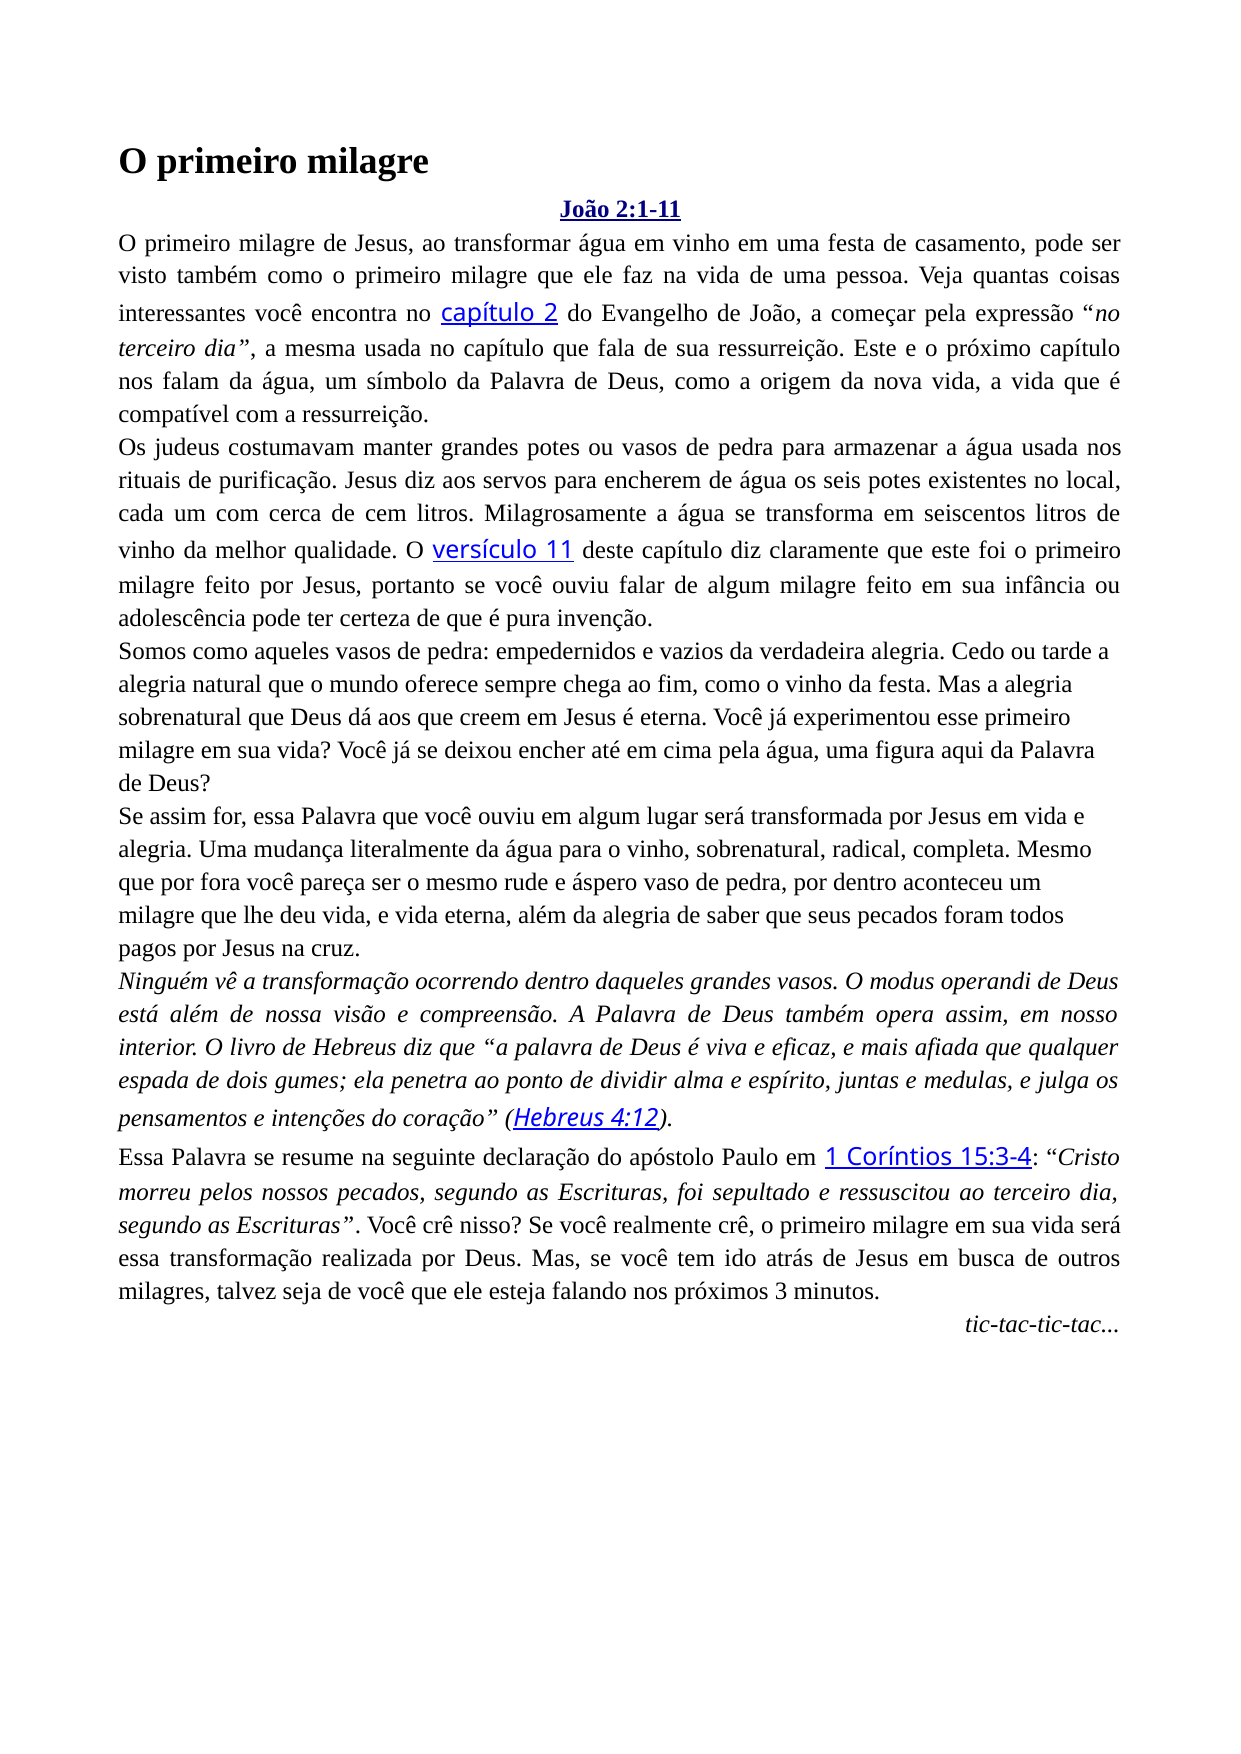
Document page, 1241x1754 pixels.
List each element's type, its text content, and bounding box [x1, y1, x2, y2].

text O primeiro milagre de Jesus, ao transformar água em vinho em uma festa de casamento, pode ser visto também como o primeiro milagre que ele faz na vida de uma pessoa. Veja quantas coisas interessantes você encontra no capítulo 2 do Evangelho de João, a começar pela expressão “no terceiro dia”, a mesma usada no capítulo que fala de sua ressurreição. Este e o próximo capítulo nos falam da água, um símbolo da Palavra de Deus, como a origem da nova vida, a vida que é compatível com a ressurreição. [118, 228, 1122, 428]
text Ninguém vê a transformação ocorrendo dentro daqueles grandes vasos. O modus operandi de Deus está além de nossa visão e compreensão. A Palavra de Deus também opera assim, em nosso interior. O livro de Hebreus diz que “a palavra de Deus é viva e eficaz, e mais afiada que qualquer espada de dois gumes; ela penetra ao ponto de dividir alma e espírito, juntas e medulas, e julga os pensamentos e intenções do coração” (Hebreus 4:12). [118, 966, 1122, 1133]
text Os judeus costumavam manter grandes potes ou vasos de pedra para armazenar a água usada nos rituais de purificação. Jesus diz aos servos para encherem de água os seis potes existentes no local, cada um com cerca de cem litros. Milagrosamente a água se transforma em seiscentos litros de vinho da melhor qualidade. O versículo 11 deste capítulo diz claramente que este foi o primeiro milagre feito por Jesus, portanto se você ouviu falar de algum milagre feito em sua infância ou adolescência pode ter certeza de que é pura invenção. [118, 432, 1122, 632]
text Se assim for, essa Palavra que você ouviu em algum lugar será transformada por Jesus em vida e alegria. Uma mudança literalmente da água para o vinho, sobrenatural, radical, completa. Mesmo que por fora você pareça ser o mesmo rude e áspero vaso de pedra, por dentro aconteceu um milagre que lhe deu vida, e vida eterna, além da alegria de saber que seus pecados foram todos pagos por Jesus na cruz. [118, 801, 1122, 962]
text tic-tac-tic-tac... [118, 1309, 1122, 1338]
subtitle O primeiro milagre [118, 139, 1122, 182]
text João 2:1-11 [118, 194, 1122, 223]
text Essa Palavra se resume na seguinte declaração do apóstolo Paulo em 1 Coríntios 15:3-4: “Cristo morreu pelos nossos pecados, segundo as Escrituras, foi sepultado e ressuscitou ao terceiro dia, segundo as Escrituras”. Você crê nisso? Se você realmente crê, o primeiro milagre em sua vida será essa transformação realizada por Deus. Mas, se você tem ido atrás de Jesus em busca de outros milagres, talvez seja de você que ele esteja falando nos próximos 3 minutos. [118, 1138, 1122, 1304]
text Somos como aqueles vasos de pedra: empedernidos e vazios da verdadeira alegria. Cedo ou tarde a alegria natural que o mundo oferece sempre chega ao fim, como o vinho da festa. Mas a alegria sobrenatural que Deus dá aos que creem em Jesus é eterna. Você já experimentou esse primeiro milagre em sua vida? Você já se deixou encher até em cima pela água, uma figura aqui da Palavra de Deus? [118, 636, 1122, 797]
